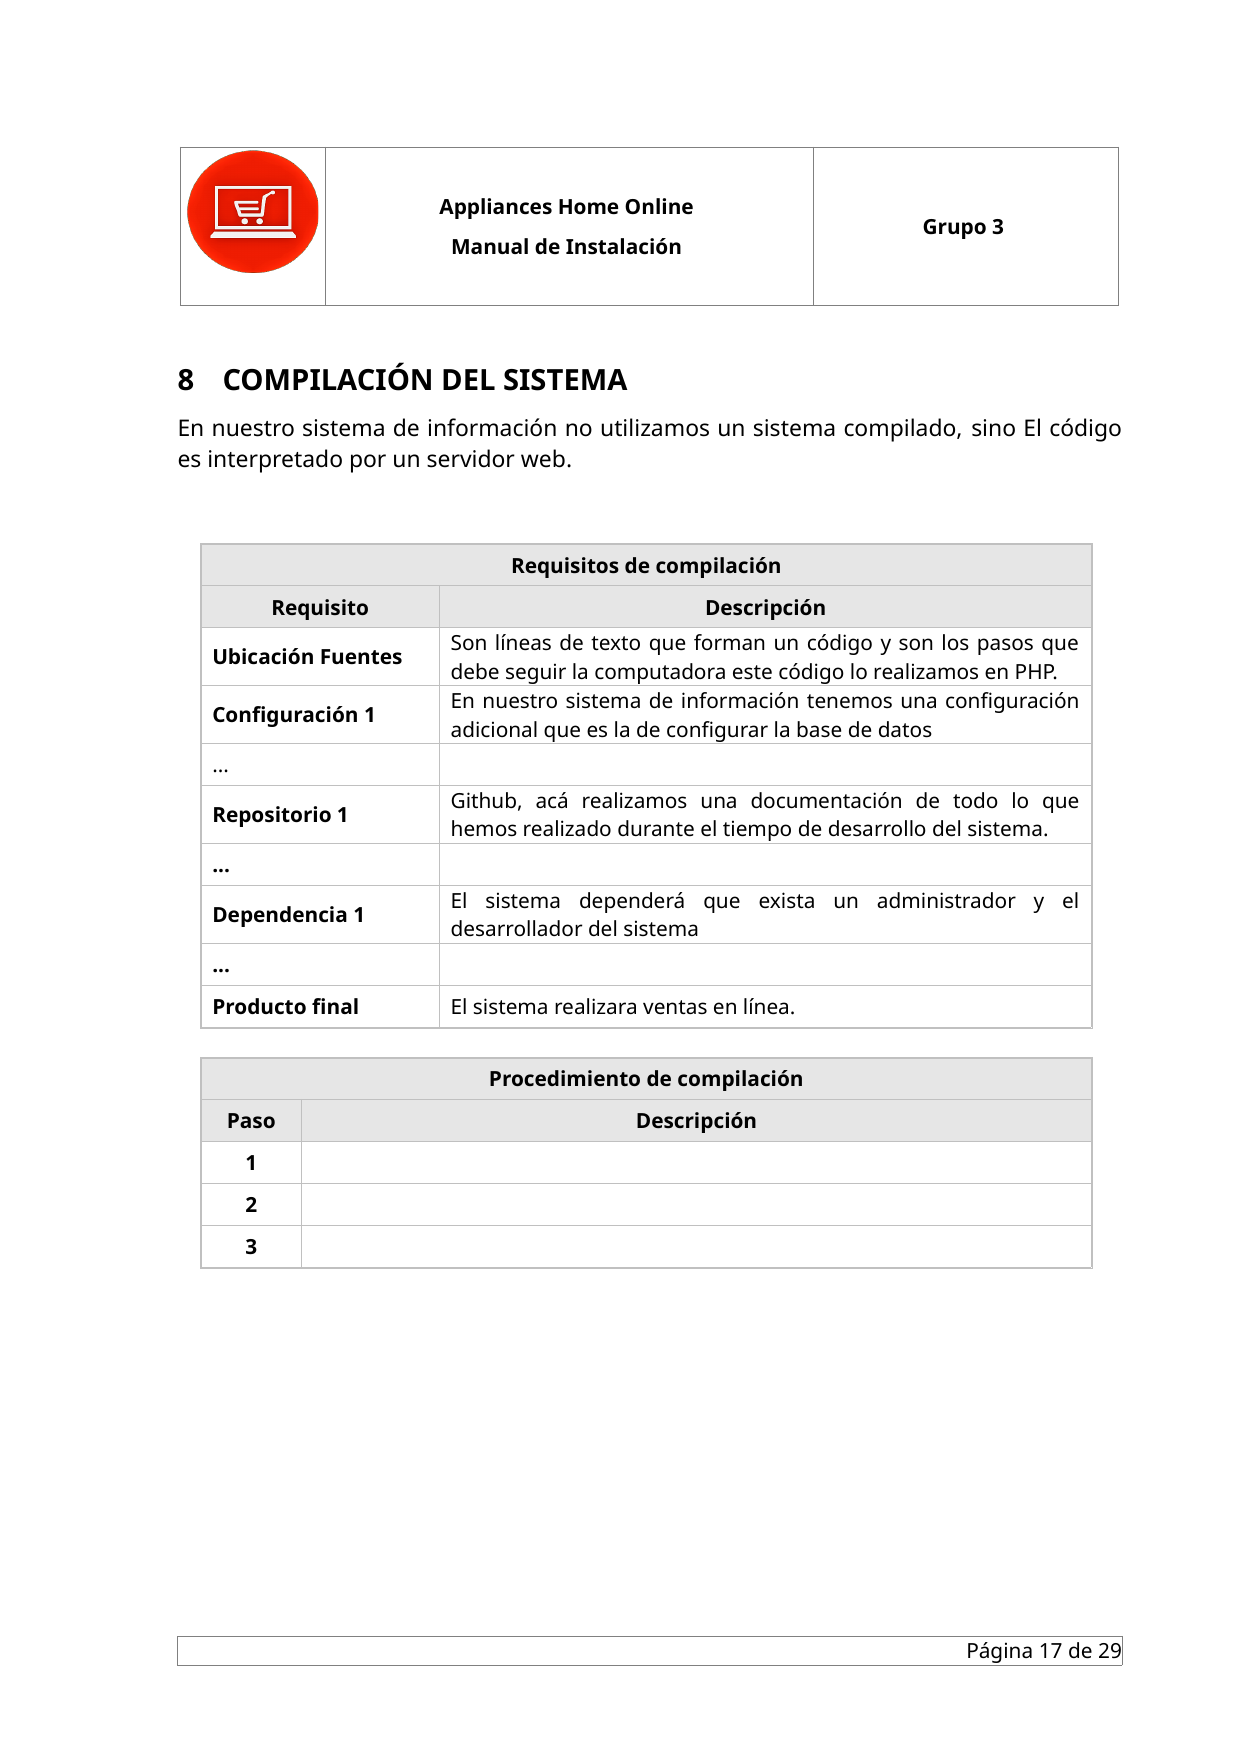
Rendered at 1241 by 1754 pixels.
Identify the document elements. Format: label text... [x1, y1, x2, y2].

table_cell Son líneas de texto que forman un código y son los pasos que debe seguir la computadora este código lo realizamos en PHP. [440, 628, 1091, 685]
table_cell [440, 744, 1091, 785]
table_cell ... [202, 944, 439, 985]
table_cell Repositorio 1 [202, 786, 439, 843]
table_cell Ubicación Fuentes [202, 628, 439, 685]
table_cell Producto final [202, 986, 439, 1027]
table_cell Descripción [302, 1100, 1091, 1141]
table_cell [440, 844, 1091, 885]
table_cell Dependencia 1 [202, 886, 439, 943]
table_cell Paso [202, 1100, 301, 1141]
table_cell [302, 1226, 1091, 1267]
table_header Requisitos de compilación [202, 545, 1091, 585]
subtitle COMPILACIÓN DEL SISTEMA [177, 359, 1122, 399]
table_cell Configuración 1 [202, 686, 439, 743]
table_cell ... [202, 844, 439, 885]
table_cell Descripción [440, 586, 1091, 627]
table_cell El sistema realizara ventas en línea. [440, 986, 1091, 1027]
table_cell [440, 944, 1091, 985]
table_header Procedimiento de compilación [202, 1059, 1091, 1099]
table_cell En nuestro sistema de información tenemos una configuración adicional que es la de configurar la base de datos [440, 686, 1091, 743]
table_cell El sistema dependerá que exista un administrador y el desarrollador del sistema [440, 886, 1091, 943]
table_cell Github, acá realizamos una documentación de todo lo que hemos realizado durante el tiempo de desarrollo del sistema. [440, 786, 1091, 843]
text En nuestro sistema de información no utilizamos un sistema compilado, sino El código es interpretado por un servidor web. [177, 411, 1122, 474]
table_cell [302, 1184, 1091, 1225]
table_cell [302, 1142, 1091, 1183]
table_cell 3 [202, 1226, 301, 1267]
table_cell Requisito [202, 586, 439, 627]
table_cell ... [202, 744, 439, 785]
table_cell 2 [202, 1184, 301, 1225]
table_cell 1 [202, 1142, 301, 1183]
